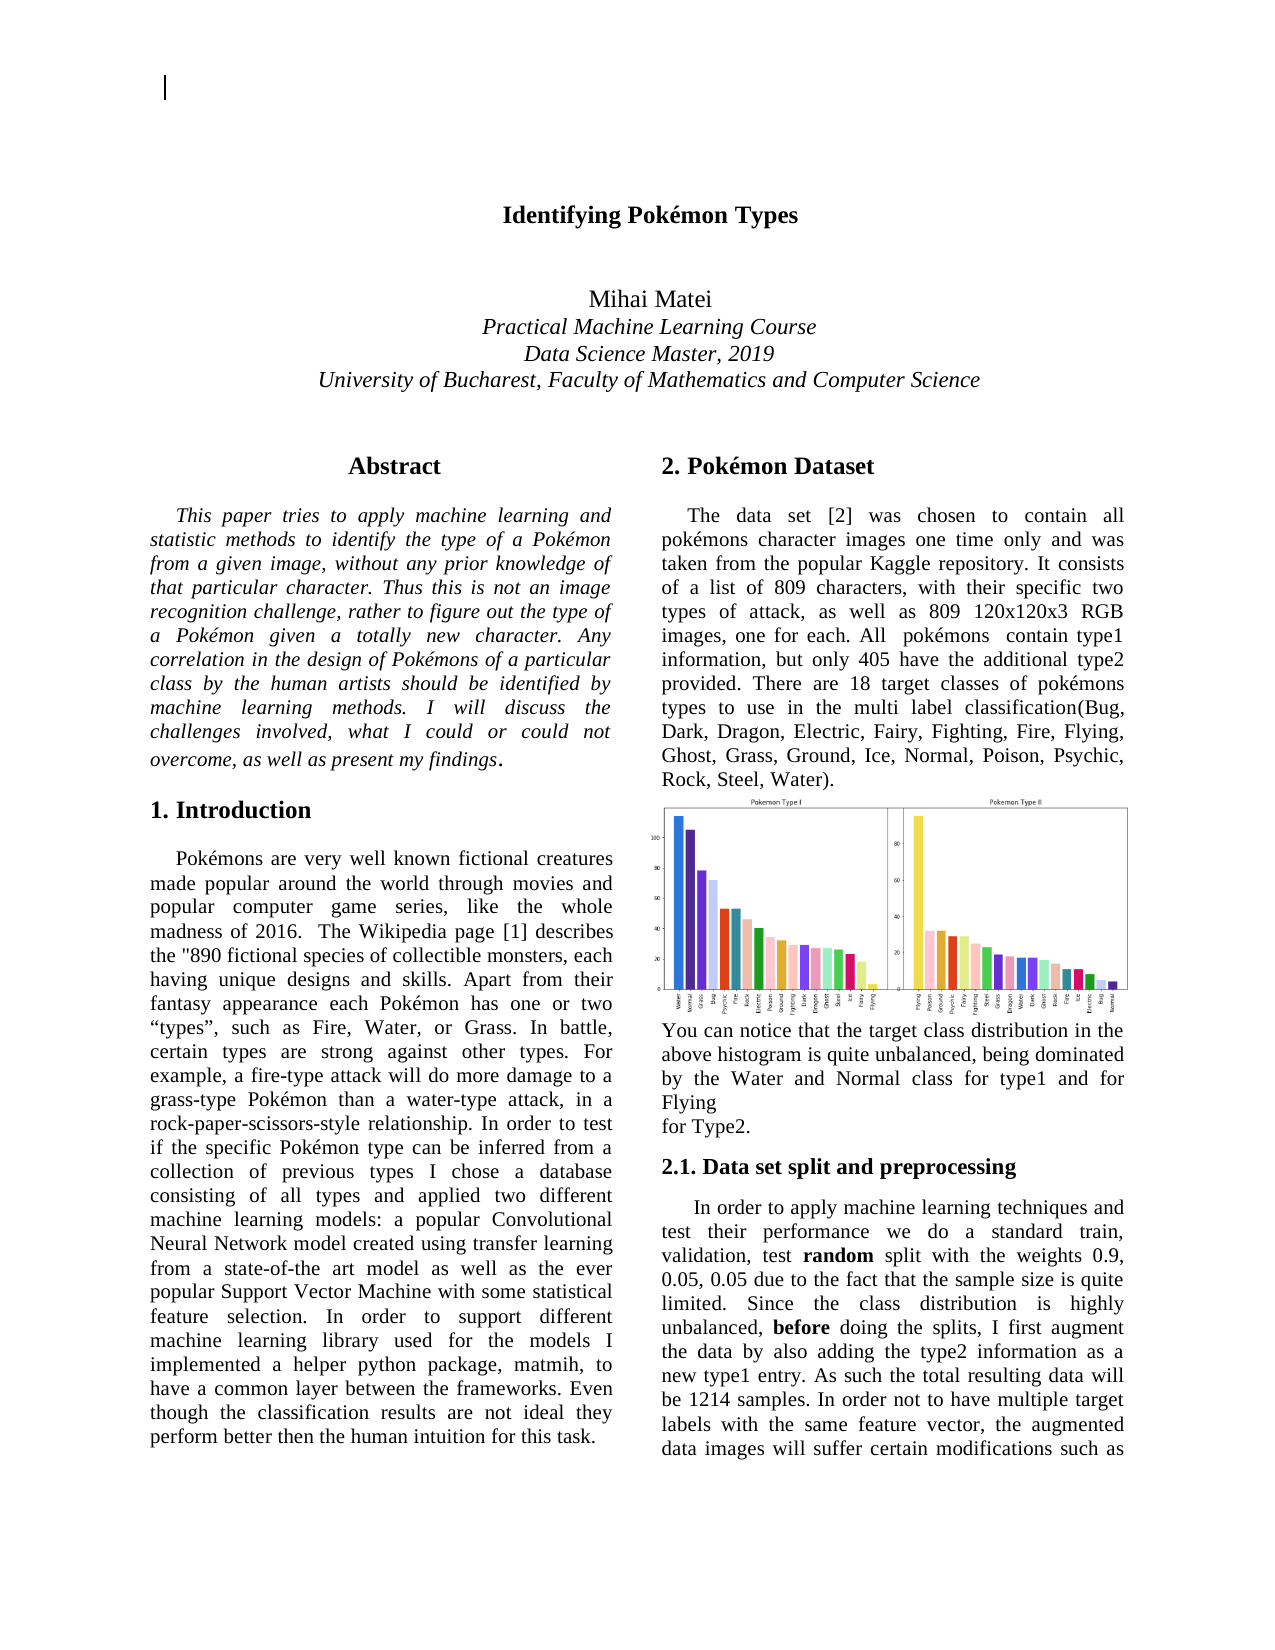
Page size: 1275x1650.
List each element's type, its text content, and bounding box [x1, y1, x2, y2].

text for Type2. [661, 1114, 1125, 1138]
text Data Science Master, 2019 [149, 340, 1126, 366]
text The data set [2] was chosen to contain all pokémons character images one time only and was taken from the popular Kaggle repository. It consists of a list of 809 characters, with their specific two types of attack, as well as 809 120x120x3 RGB images, one for each. All pokémons contain type1 information, but only 405 have the additional type2 provided. There are 18 target classes of pokémons types to use in the multi label classification(Bug, Dark, Dragon, Electric, Fairy, Fighting, Fire, Flying, Ghost, Grass, Ground, Ice, Normal, Poison, Psychic, Rock, Steel, Water). [661, 502, 1125, 791]
text This paper tries to apply machine learning and statistic methods to identify the type of a Pokémon from a given image, without any prior knowledge of that particular character. Thus this is not an image recognition challenge, rather to figure out the type of a Pokémon given a totally new character. Any correlation in the design of Pokémons of a particular class by the human artists should be identified by machine learning methods. I will discuss the challenges involved, what I could or could not overcome, as well as present my findings. [150, 502, 613, 772]
subtitle Pokémon Dataset [661, 451, 1125, 480]
text You can notice that the target class distribution in the above histogram is quite unbalanced, being dominated by the Water and Normal class for type1 and for Flying [661, 1018, 1125, 1114]
subtitle Introduction [150, 795, 613, 824]
text University of Bucharest, Faculty of Mathematics and Computer Science [149, 366, 1126, 393]
text In order to apply machine learning techniques and test their performance we do a standard train, validation, test random split with the weights 0.9, 0.05, 0.05 due to the fact that the sample size is quite limited. Since the class distribution is highly unbalanced, before doing the splits, I first augment the data by also adding the type2 information as a new type1 entry. As such the total resulting data will be 1214 samples. In order not to have multiple target labels with the same feature vector, the augmented data images will suffer certain modifications such as [661, 1195, 1125, 1459]
text 2.1. Data set split and preprocessing [661, 1153, 1125, 1180]
title Abstract [150, 451, 613, 480]
text Pokémons are very well known fictional creatures made popular around the world through movies and popular computer game series, like the whole madness of 2016. The Wikipedia page [1] describes the "890 fictional species of collectible monsters, each having unique designs and skills. Apart from their fantasy appearance each Pokémon has one or two “types”, such as Fire, Water, or Grass. In battle, certain types are strong against other types. For example, a fire-type attack will do more damage to a grass-type Pokémon than a water-type attack, in a rock-paper-scissors-style relationship. In order to test if the specific Pokémon type can be inferred from a collection of previous types I chose a database consisting of all types and applied two different machine learning models: a popular Convolutional Neural Network model created using transfer learning from a state-of-the art model as well as the ever popular Support Vector Machine with some statistical feature selection. In order to support different machine learning library used for the models I implemented a helper python package, matmih, to have a common layer between the frameworks. Even though the classification results are not ideal they perform better then the human intuition for this task. [150, 846, 613, 1448]
text Practical Machine Learning Course [149, 313, 1126, 340]
title Identifying Pokémon Types [149, 199, 1126, 228]
text Mihai Matei [149, 284, 1126, 313]
